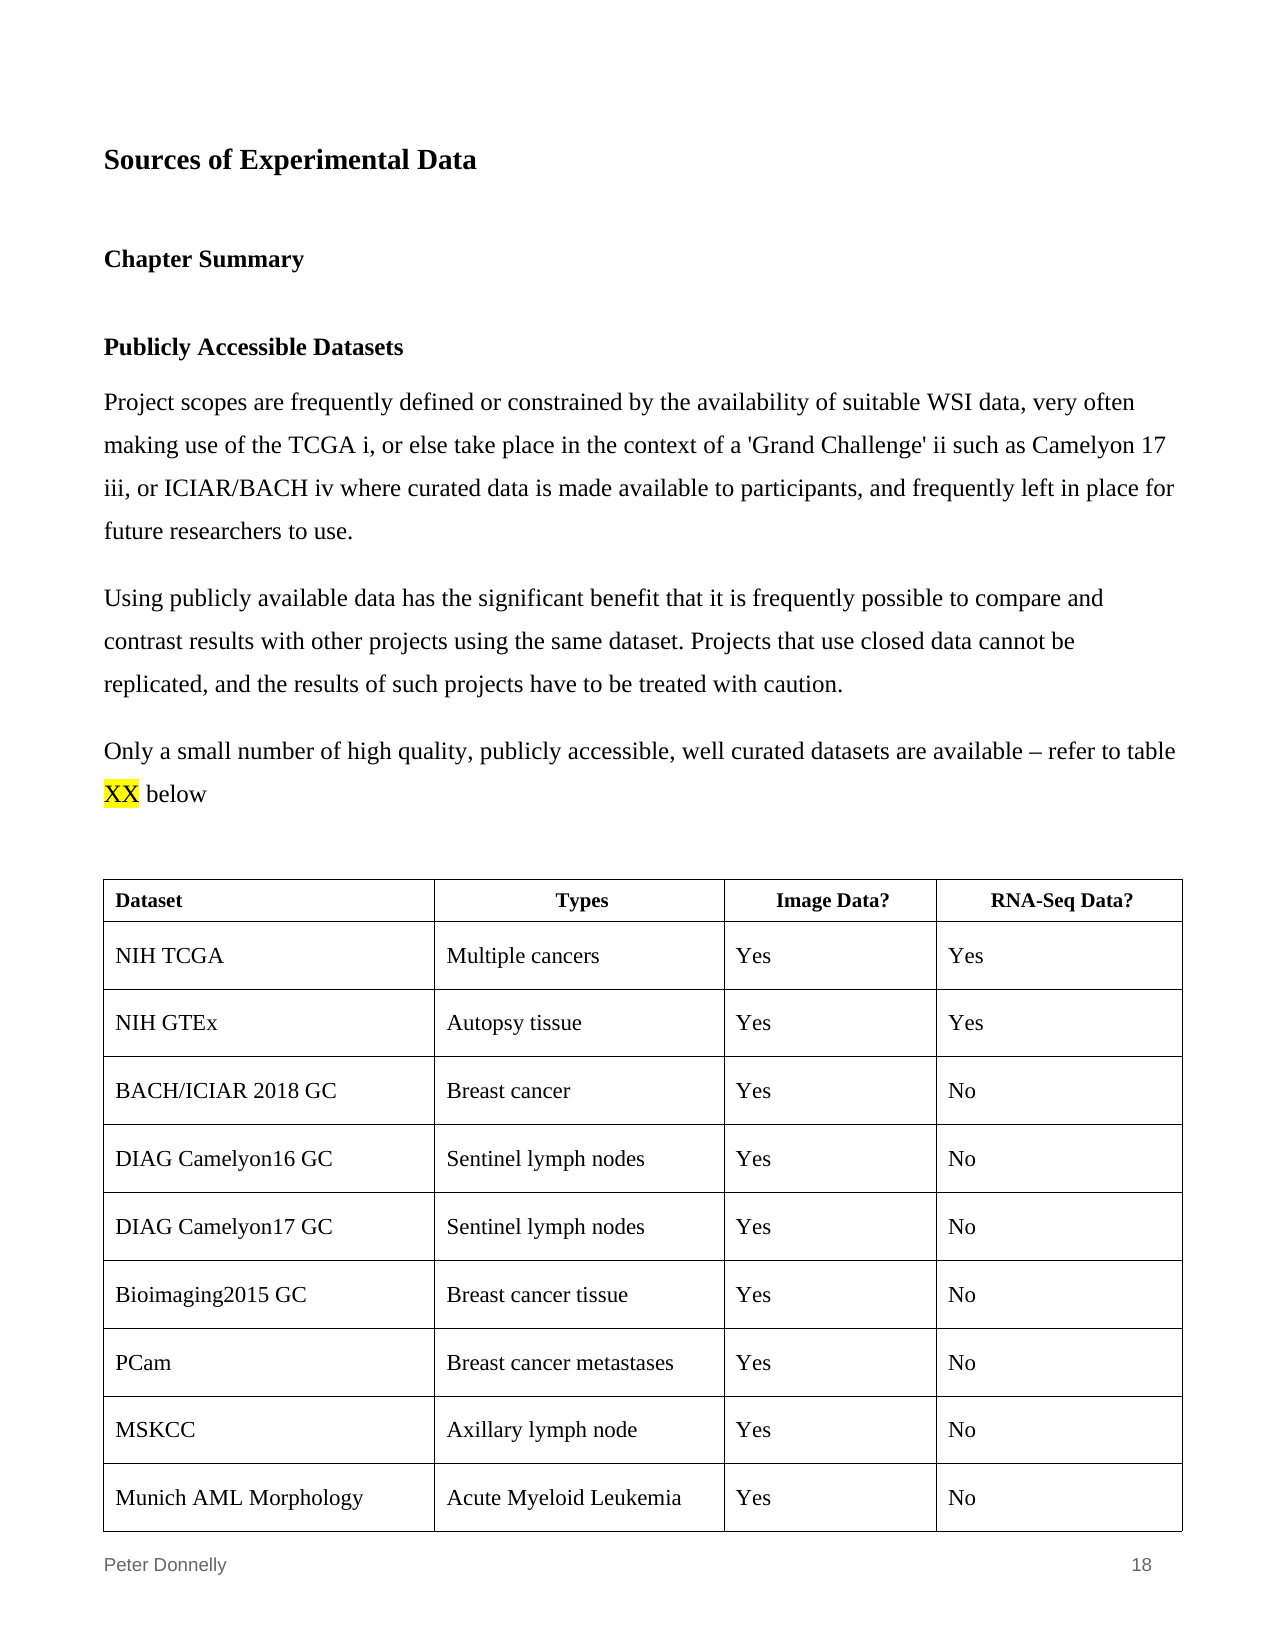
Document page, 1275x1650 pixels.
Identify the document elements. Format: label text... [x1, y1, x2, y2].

table_header Image Data? [725, 880, 936, 921]
table_cell No [937, 1193, 1182, 1260]
text Only a small number of high quality, publicly accessible, well curated datasets are available – refer to table XX below [103, 736, 1181, 808]
table_cell Breast cancer [435, 1057, 724, 1124]
table_cell No [937, 1125, 1182, 1192]
table_header Types [435, 880, 724, 921]
table_cell Yes [725, 1464, 936, 1531]
table_cell MSKCC [104, 1397, 434, 1463]
table_cell No [937, 1261, 1182, 1328]
table_cell Multiple cancers [435, 922, 724, 989]
subtitle Chapter Summary [103, 244, 1181, 273]
table_cell NIH TCGA [104, 922, 434, 989]
table_cell Yes [725, 1125, 936, 1192]
table_cell NIH GTEx [104, 990, 434, 1056]
subtitle Publicly Accessible Datasets [103, 332, 1181, 360]
text Project scopes are frequently defined or constrained by the availability of suitable WSI data, very often making use of the TCGA i, or else take place in the context of a 'Grand Challenge' ii such as Camelyon 17 iii, or ICIAR/BACH iv where curated data is made available to participants, and frequently left in place for future researchers to use. [103, 387, 1181, 545]
table_cell PCam [104, 1329, 434, 1396]
table_cell Yes [725, 1397, 936, 1463]
subtitle Sources of Experimental Data [103, 142, 1181, 176]
table_cell Breast cancer tissue [435, 1261, 724, 1328]
table_cell Autopsy tissue [435, 990, 724, 1056]
table_header Dataset [104, 880, 434, 921]
table_cell DIAG Camelyon17 GC [104, 1193, 434, 1260]
text Using publicly available data has the significant benefit that it is frequently possible to compare and contrast results with other projects using the same dataset. Projects that use closed data cannot be replicated, and the results of such projects have to be treated with caution. [103, 583, 1181, 698]
table_cell Sentinel lymph nodes [435, 1125, 724, 1192]
table_cell No [937, 1464, 1182, 1531]
table_cell Yes [725, 990, 936, 1056]
table_cell Munich AML Morphology [104, 1464, 434, 1531]
table_cell No [937, 1057, 1182, 1124]
table_cell Sentinel lymph nodes [435, 1193, 724, 1260]
table_cell Yes [725, 1057, 936, 1124]
table_cell Yes [725, 922, 936, 989]
table_header RNA-Seq Data? [937, 880, 1182, 921]
table_cell BACH/ICIAR 2018 GC [104, 1057, 434, 1124]
table_cell Axillary lymph node [435, 1397, 724, 1463]
table_cell DIAG Camelyon16 GC [104, 1125, 434, 1192]
table_cell Bioimaging2015 GC [104, 1261, 434, 1328]
table_cell Acute Myeloid Leukemia [435, 1464, 724, 1531]
table_cell Yes [937, 922, 1182, 989]
table_cell Yes [937, 990, 1182, 1056]
table_cell No [937, 1329, 1182, 1396]
table_cell Yes [725, 1261, 936, 1328]
table_cell Breast cancer metastases [435, 1329, 724, 1396]
table_cell Yes [725, 1329, 936, 1396]
table_cell No [937, 1397, 1182, 1463]
table_cell Yes [725, 1193, 936, 1260]
